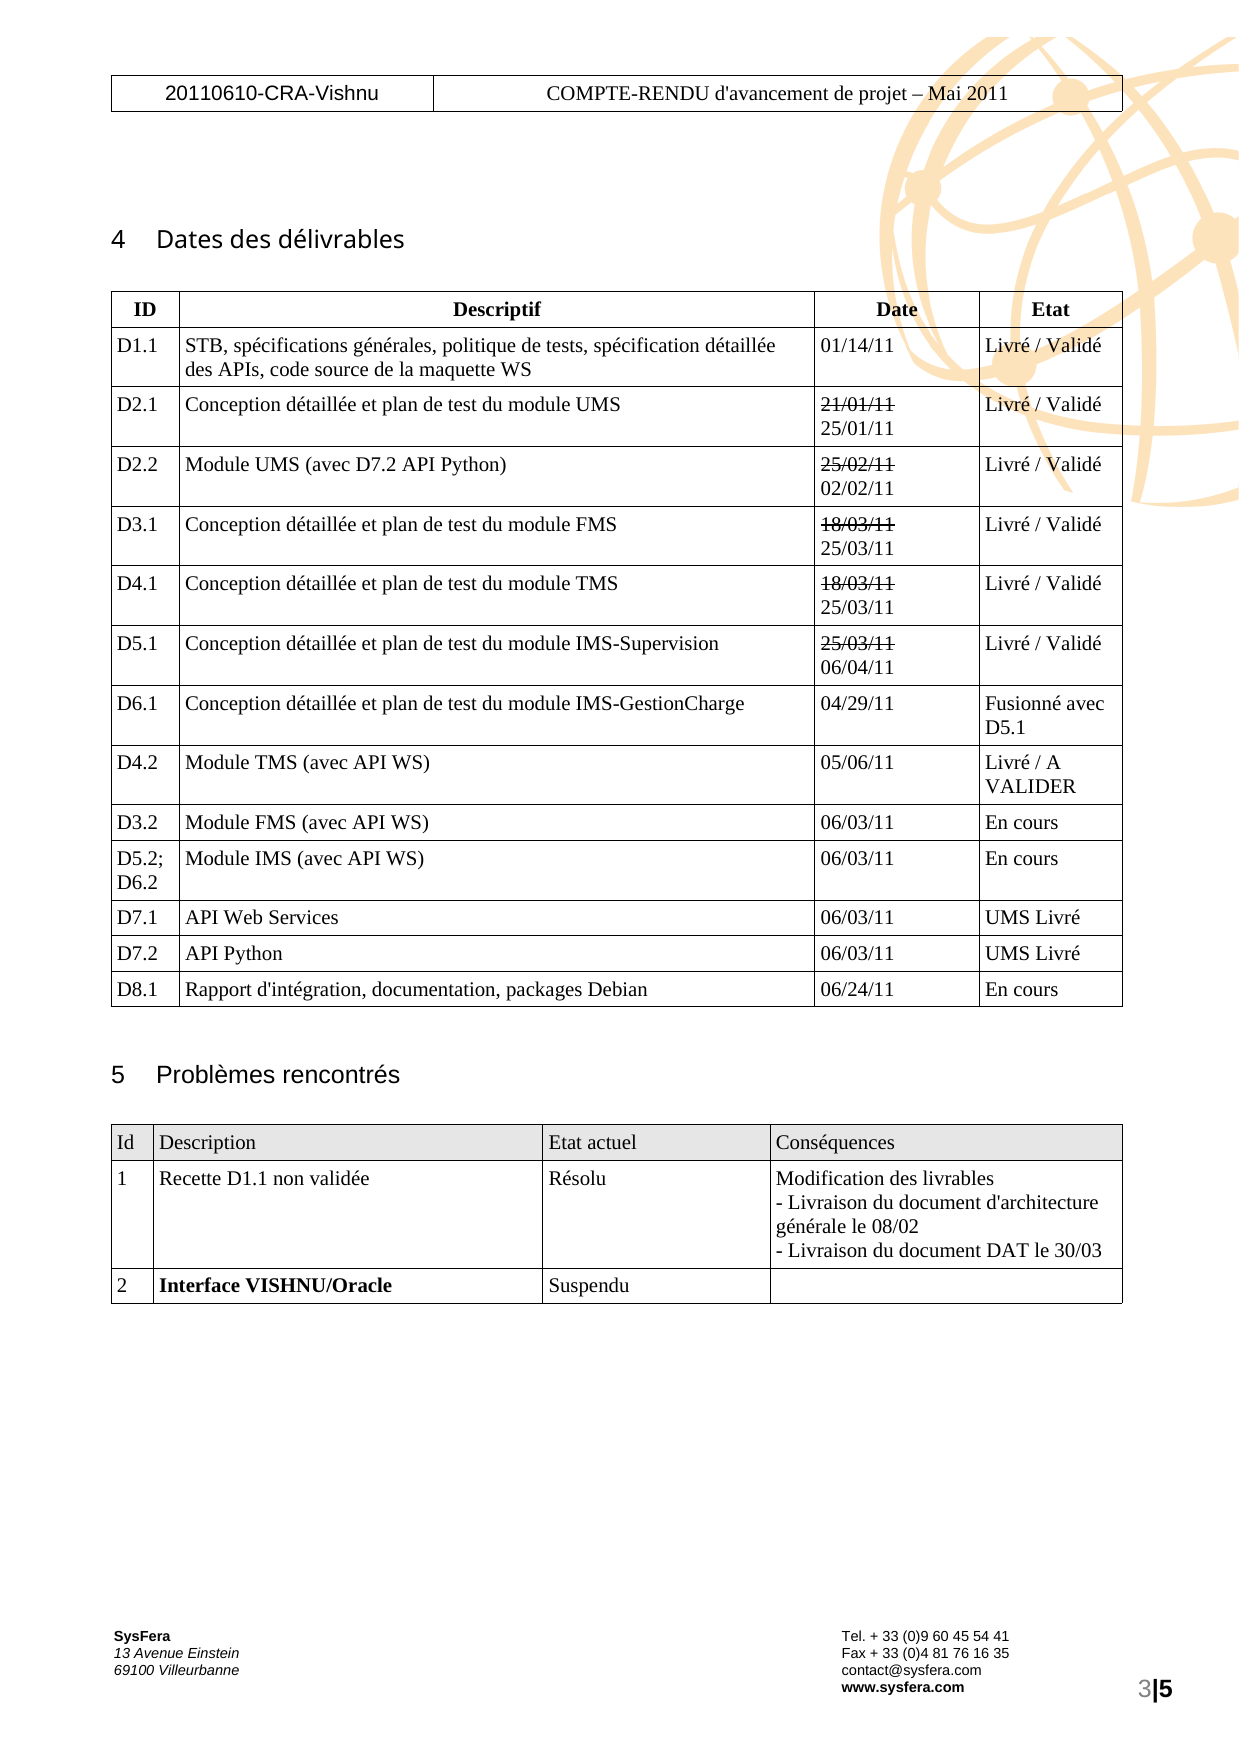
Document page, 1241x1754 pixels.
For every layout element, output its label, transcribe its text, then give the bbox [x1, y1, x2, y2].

table_cell API Python [180, 936, 814, 971]
table_cell 03/06/11 [815, 841, 979, 899]
table_cell D3.2 [112, 805, 179, 840]
table_cell Livré / Validé [980, 626, 1122, 685]
table_cell Conception détaillée et plan de test du module FMS [180, 509, 814, 565]
table_cell D6.1 [112, 686, 179, 744]
table_cell 2 [112, 1269, 153, 1303]
table_cell En cours [980, 841, 1122, 899]
table_cell Module FMS (avec API WS) [180, 805, 814, 840]
table_header Description [154, 1125, 542, 1160]
table_cell API Web Services [180, 901, 814, 935]
table_cell Livré / A VALIDER [980, 746, 1122, 804]
table_cell Suspendu [543, 1269, 770, 1303]
table_cell 25/03/11 06/04/11 [815, 626, 979, 685]
table_cell Module IMS (avec API WS) [180, 841, 814, 899]
picture [112, 292, 179, 327]
picture [980, 387, 1122, 446]
picture [180, 328, 814, 386]
picture [180, 292, 814, 327]
table_cell 24/06/11 [815, 972, 979, 1006]
table_cell D7.2 [112, 936, 179, 971]
table_cell [771, 1269, 1122, 1303]
picture [112, 447, 179, 506]
table_header Etat actuel [543, 1125, 770, 1160]
table_header Id [112, 1125, 153, 1160]
table_cell D4.2 [112, 746, 179, 804]
table_cell Module TMS (avec API WS) [180, 746, 814, 804]
picture [815, 387, 979, 446]
table_cell 29/04/11 [815, 686, 979, 744]
table_cell 03/06/11 [815, 901, 979, 935]
table_cell UMS Livré [980, 901, 1122, 935]
table_cell D4.1 [112, 566, 179, 625]
picture [180, 447, 814, 506]
table_cell En cours [980, 805, 1122, 840]
subtitle Problèmes rencontrés [111, 1060, 1122, 1089]
table_header Conséquences [771, 1125, 1122, 1160]
table_cell 06/05/11 [815, 746, 979, 804]
table_cell Modification des livrables - Livraison du document d'architecture générale le 08/02 - Livraison du document DAT le 30/03 [771, 1161, 1122, 1267]
table_cell Rapport d'intégration, documentation, packages Debian [180, 972, 814, 1006]
table_cell D7.1 [112, 901, 179, 935]
picture [980, 292, 1122, 327]
table_cell D5.2; D6.2 [112, 841, 179, 899]
picture [815, 292, 979, 327]
table_cell D8.1 [112, 972, 179, 1006]
table_cell D3.1 [112, 509, 179, 565]
table_cell 18/03/11 25/03/11 [815, 509, 979, 565]
picture [980, 447, 1122, 506]
table_cell Livré / Validé [980, 566, 1122, 625]
table_cell 03/06/11 [815, 805, 979, 840]
table_cell 1 [112, 1161, 153, 1267]
table_cell D5.1 [112, 626, 179, 685]
picture [1, 37, 1239, 507]
picture [112, 387, 179, 446]
table_cell Conception détaillée et plan de test du module IMS-GestionCharge [180, 686, 814, 744]
table_cell 18/03/11 25/03/11 [815, 566, 979, 625]
table_cell Interface VISHNU/Oracle [154, 1269, 542, 1303]
table_cell En cours [980, 972, 1122, 1006]
picture [980, 328, 1122, 386]
table_cell Résolu [543, 1161, 770, 1267]
table_cell Fusionné avec D5.1 [980, 686, 1122, 744]
picture [180, 387, 814, 446]
table_cell 03/06/11 [815, 936, 979, 971]
picture [815, 328, 979, 386]
picture [815, 447, 979, 506]
table_cell Conception détaillée et plan de test du module TMS [180, 566, 814, 625]
table_cell Livré / Validé [980, 509, 1122, 565]
table_cell UMS Livré [980, 936, 1122, 971]
picture [112, 328, 179, 386]
table_cell Recette D1.1 non validée [154, 1161, 542, 1267]
table_cell Conception détaillée et plan de test du module IMS-Supervision [180, 626, 814, 685]
